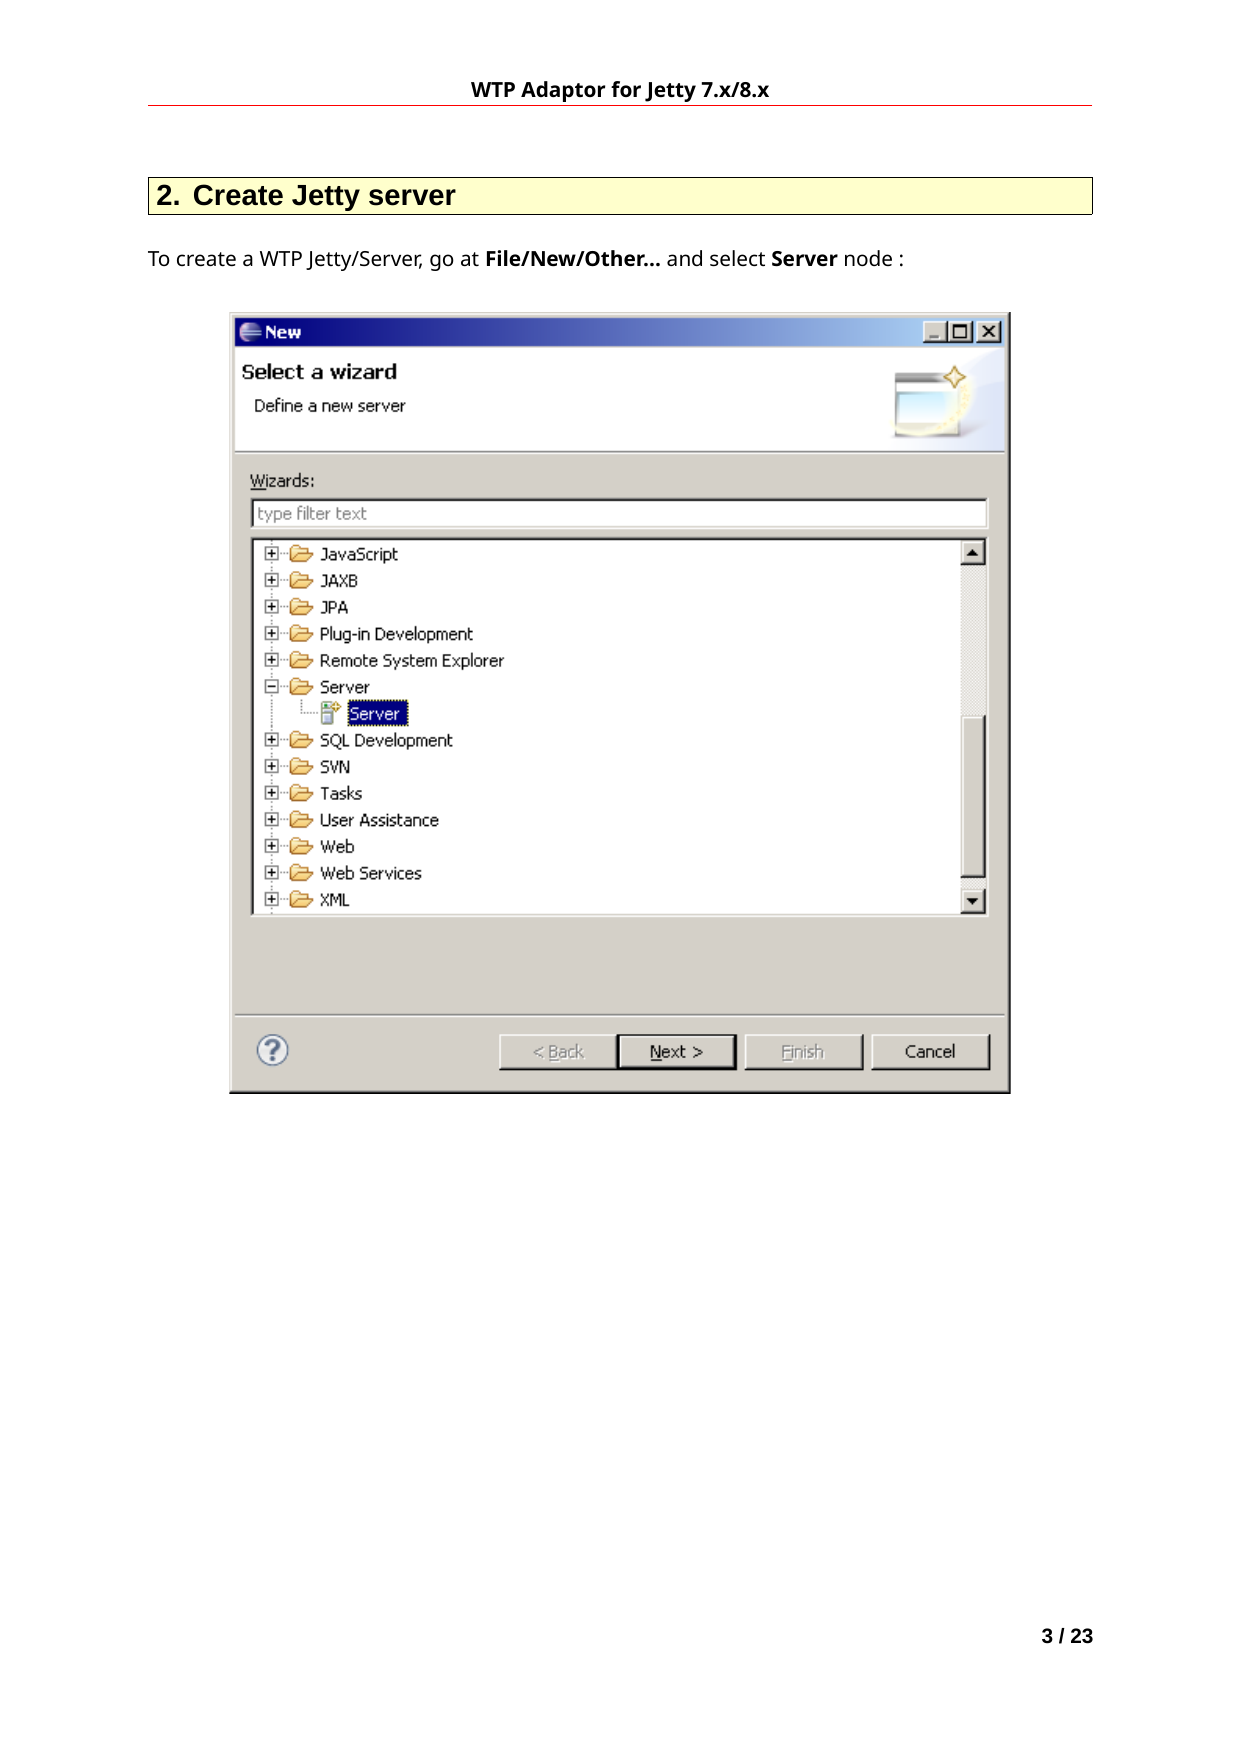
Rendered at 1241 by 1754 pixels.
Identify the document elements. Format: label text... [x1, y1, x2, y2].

text To create a WTP Jetty/Server, go at File/New/Other... and select Server node : [148, 244, 1092, 272]
picture [229, 312, 1011, 1094]
subtitle Create Jetty server [149, 178, 1092, 214]
